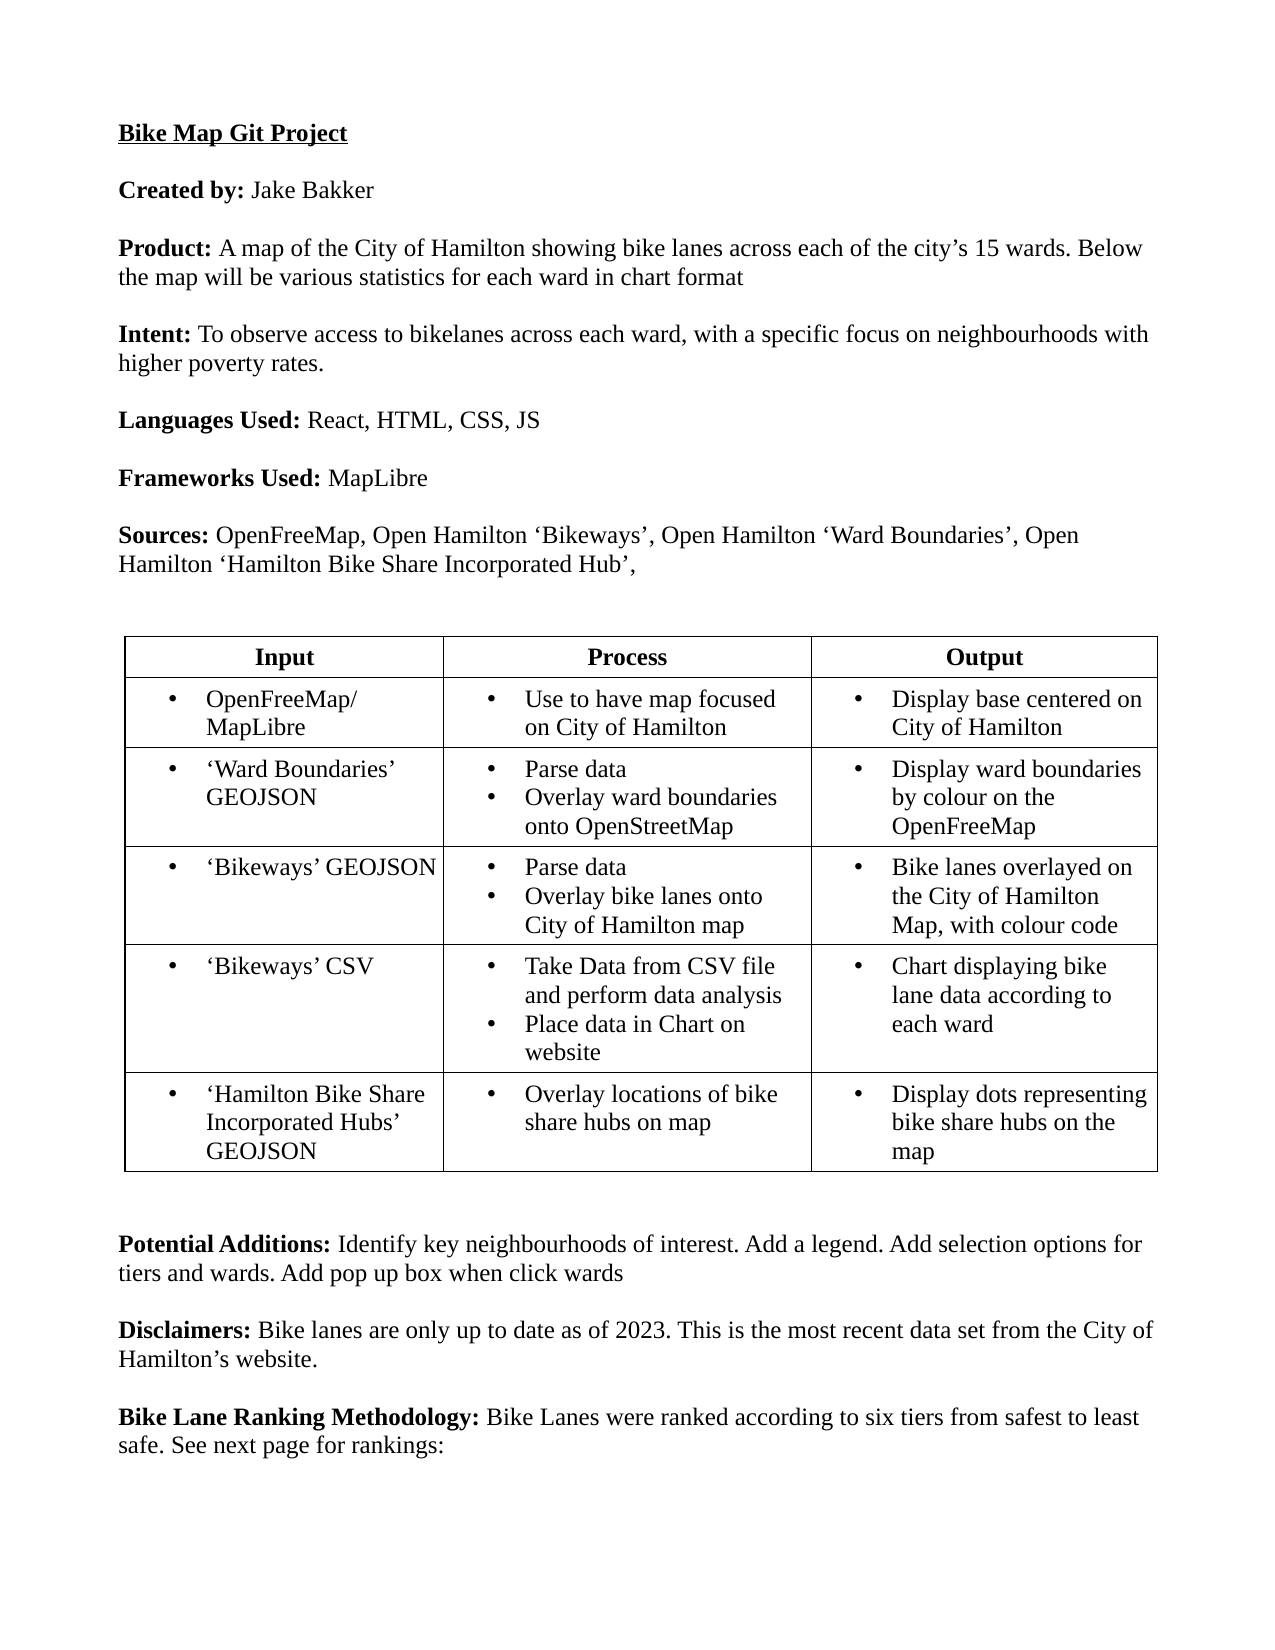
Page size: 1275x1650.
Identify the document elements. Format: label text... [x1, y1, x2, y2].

table_cell Display ward boundaries by colour on the OpenFreeMap [812, 748, 1157, 846]
table_cell Parse data Overlay bike lanes onto City of Hamilton map [444, 847, 811, 944]
table_cell Display dots representing bike share hubs on the map [812, 1073, 1157, 1171]
table_cell Display base centered on City of Hamilton [812, 678, 1157, 747]
text Languages Used: React, HTML, CSS, JS [118, 406, 1157, 434]
text Product: A map of the City of Hamilton showing bike lanes across each of the city’s 15 wards. Below the map will be various statistics for each ward in chart format [118, 233, 1157, 291]
table_cell ‘Bikeways’ GEOJSON [126, 847, 443, 944]
table_cell Bike lanes overlayed on the City of Hamilton Map, with colour code [812, 847, 1157, 944]
text Potential Additions: Identify key neighbourhoods of interest. Add a legend. Add selection options for tiers and wards. Add pop up box when click wards [118, 1229, 1157, 1287]
text Frameworks Used: MapLibre [118, 463, 1157, 492]
table_cell OpenFreeMap/MapLibre [126, 678, 443, 747]
table_cell Use to have map focused on City of Hamilton [444, 678, 811, 747]
text Intent: To observe access to bikelanes across each ward, with a specific focus on neighbourhoods with higher poverty rates. [118, 319, 1157, 377]
table_cell ‘Ward Boundaries’ GEOJSON [126, 748, 443, 846]
table_header Output [812, 637, 1157, 677]
text Bike Lane Ranking Methodology: Bike Lanes were ranked according to six tiers from safest to least safe. See next page for rankings: [118, 1402, 1157, 1459]
text Created by: Jake Bakker [118, 176, 1157, 204]
table_header Input [126, 637, 443, 677]
table_header Process [444, 637, 811, 677]
table_cell ‘Hamilton Bike Share Incorporated Hubs’ GEOJSON [126, 1073, 443, 1171]
text Bike Map Git Project [118, 118, 1157, 147]
table_cell ‘Bikeways’ CSV [126, 945, 443, 1072]
text Disclaimers: Bike lanes are only up to date as of 2023. This is the most recent data set from the City of Hamilton’s website. [118, 1315, 1157, 1373]
table_cell Overlay locations of bike share hubs on map [444, 1073, 811, 1171]
table_cell Take Data from CSV file and perform data analysis Place data in Chart on website [444, 945, 811, 1072]
text Sources: OpenFreeMap, Open Hamilton ‘Bikeways’, Open Hamilton ‘Ward Boundaries’, Open Hamilton ‘Hamilton Bike Share Incorporated Hub’, [118, 521, 1157, 578]
table_cell Parse data Overlay ward boundaries onto OpenStreetMap [444, 748, 811, 846]
table_cell Chart displaying bike lane data according to each ward [812, 945, 1157, 1072]
